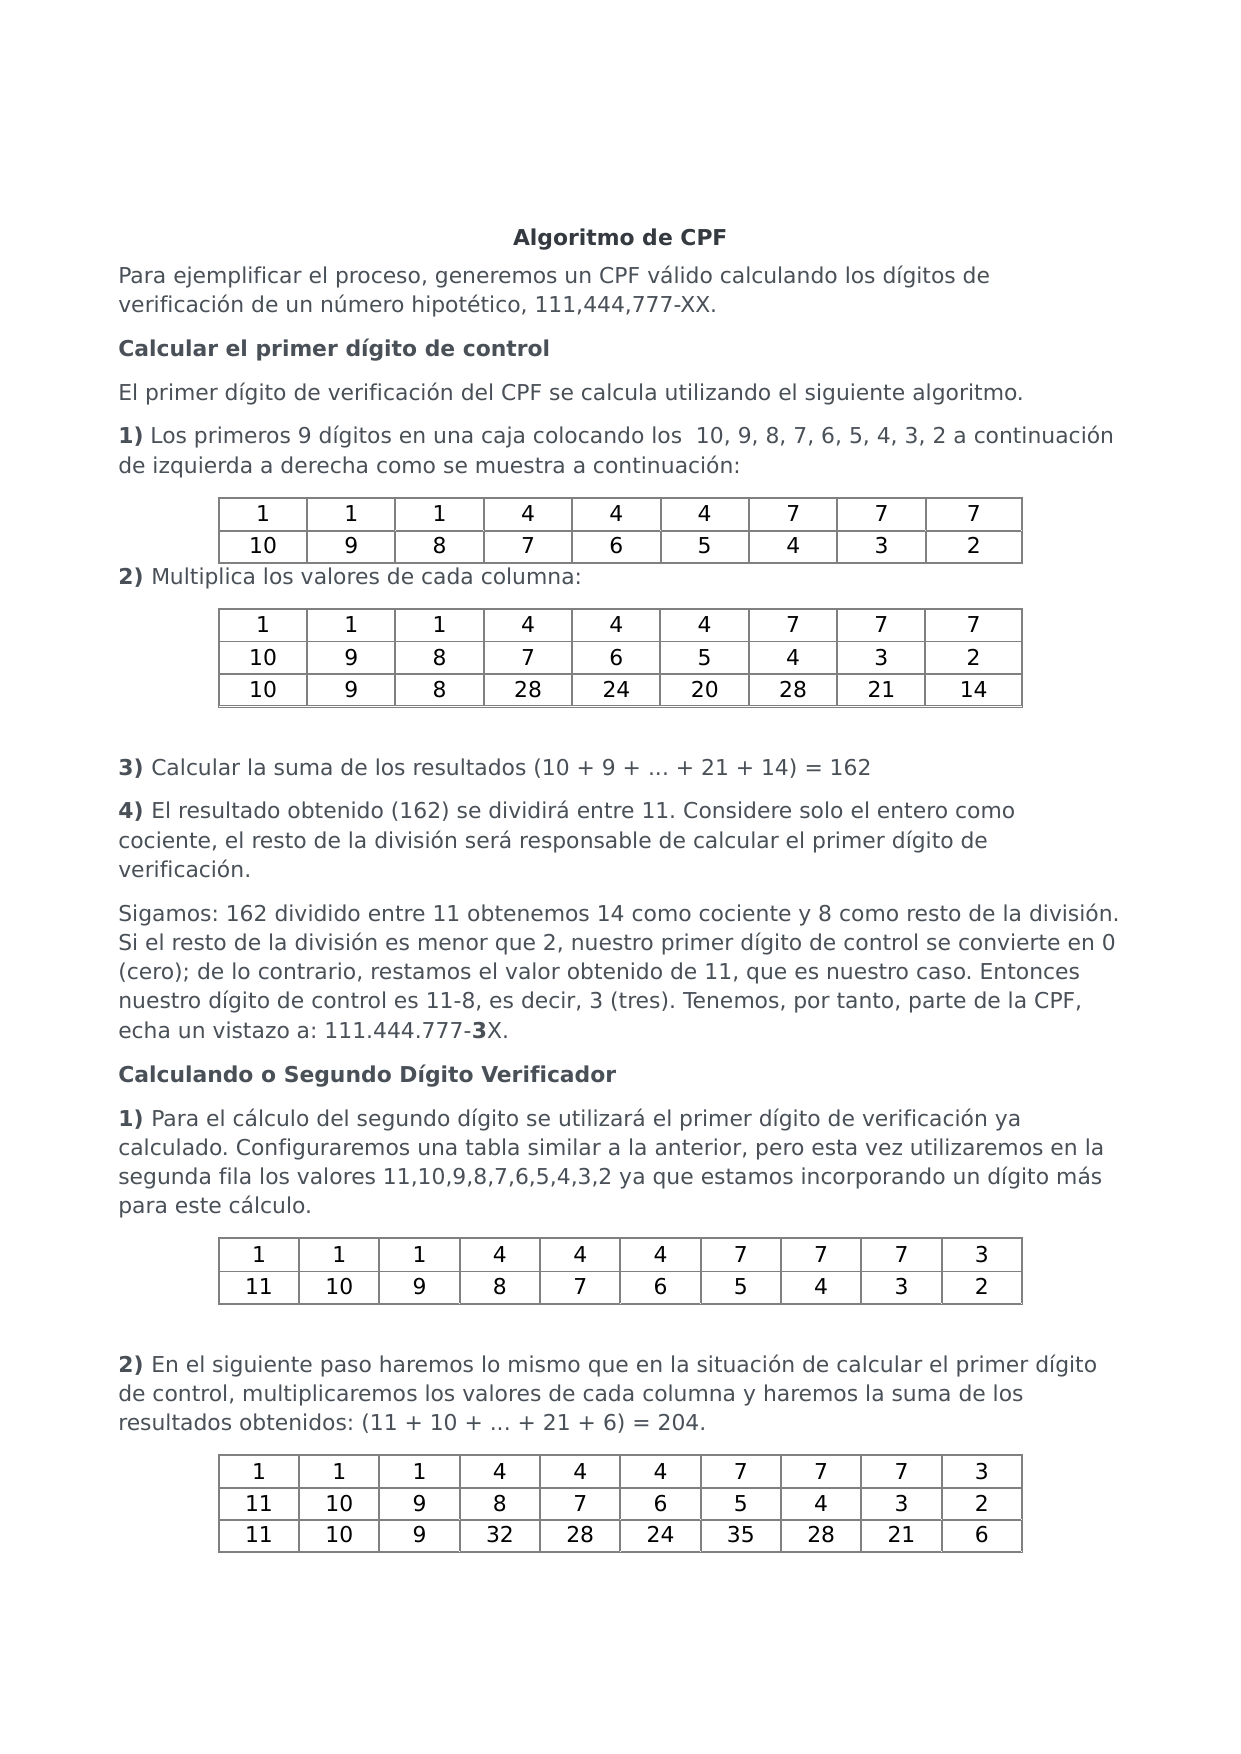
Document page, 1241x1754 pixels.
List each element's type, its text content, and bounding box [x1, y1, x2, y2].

text 2) Multiplica los valores de cada columna: [118, 564, 1122, 589]
table_header 7 [702, 1456, 780, 1487]
table_cell 10 [220, 675, 306, 705]
table_cell 32 [461, 1521, 539, 1551]
table_cell 6 [621, 1272, 700, 1303]
table_header 4 [661, 610, 748, 641]
text Calcular el primer dígito de control [118, 336, 1122, 361]
table_header 7 [782, 1456, 860, 1487]
table_cell 9 [380, 1489, 459, 1519]
table_cell 10 [220, 532, 306, 562]
table_header 1 [220, 610, 306, 641]
table_header 1 [308, 499, 394, 530]
table_cell 2 [926, 642, 1021, 673]
table_header 7 [750, 499, 836, 530]
table_header 7 [750, 610, 836, 641]
table_cell 9 [308, 642, 394, 673]
table_header 7 [838, 499, 925, 530]
table_cell 9 [380, 1272, 459, 1303]
table_header 3 [943, 1456, 1021, 1487]
table_header 7 [782, 1239, 860, 1271]
table_header 1 [308, 610, 394, 641]
table_cell 5 [662, 532, 748, 562]
table_cell 3 [838, 532, 925, 562]
table_header 1 [380, 1456, 459, 1487]
table_header 1 [220, 1456, 298, 1487]
table_header 4 [573, 499, 660, 530]
table_cell 7 [485, 642, 571, 673]
table_header 1 [300, 1239, 378, 1271]
table_header 4 [621, 1239, 700, 1271]
table_header 7 [862, 1456, 941, 1487]
table_cell 6 [943, 1521, 1021, 1551]
table_cell 28 [485, 675, 571, 705]
table_cell 11 [220, 1489, 298, 1519]
table_header 4 [621, 1456, 700, 1487]
table_cell 2 [943, 1272, 1021, 1303]
table_header 1 [396, 610, 483, 641]
table_cell 10 [300, 1489, 378, 1519]
table_header 7 [926, 610, 1021, 641]
table_header 4 [662, 499, 748, 530]
table_cell 8 [396, 642, 483, 673]
table_cell 9 [308, 532, 394, 562]
table_cell 9 [308, 675, 394, 705]
text Calculando o Segundo Dígito Verificador [118, 1062, 1122, 1087]
table_cell 5 [702, 1272, 780, 1303]
table_cell 4 [782, 1489, 860, 1519]
table_cell 5 [702, 1489, 780, 1519]
table_header 4 [485, 499, 571, 530]
text 2) En el siguiente paso haremos lo mismo que en la situación de calcular el primer dígito de control, multiplicaremos los valores de cada columna y haremos la suma de los resultados obtenidos: (11 + 10 + ... + 21 + 6) = 204. [118, 1352, 1122, 1436]
table_header 4 [573, 610, 659, 641]
table_cell 7 [485, 532, 571, 562]
table_cell 6 [621, 1489, 700, 1519]
table_cell 28 [782, 1521, 860, 1551]
table_header 1 [396, 499, 483, 530]
table_header 4 [541, 1456, 619, 1487]
table_cell 2 [943, 1489, 1021, 1519]
table_cell 4 [782, 1272, 860, 1303]
text 4) El resultado obtenido (162) se dividirá entre 11. Considere solo el entero como cociente, el resto de la división será responsable de calcular el primer dígito de verificación. [118, 798, 1122, 882]
table_cell 10 [300, 1272, 378, 1303]
table_cell 35 [702, 1521, 780, 1551]
table_cell 28 [750, 675, 836, 705]
table_header 1 [380, 1239, 459, 1271]
table_cell 10 [300, 1521, 378, 1551]
table_header 4 [461, 1239, 539, 1271]
table_cell 10 [220, 642, 306, 673]
table_cell 6 [573, 532, 660, 562]
table_cell 8 [396, 675, 483, 705]
table_cell 4 [750, 642, 836, 673]
table_header 7 [862, 1239, 941, 1271]
subtitle Algoritmo de CPF [118, 221, 1122, 250]
table_header 4 [485, 610, 571, 641]
table_header 3 [943, 1239, 1021, 1271]
text 1) Los primeros 9 dígitos en una caja colocando los 10, 9, 8, 7, 6, 5, 4, 3, 2 a continuación de izquierda a derecha como se muestra a continuación: [118, 424, 1122, 478]
text Sigamos: 162 dividido entre 11 obtenemos 14 como cociente y 8 como resto de la división. Si el resto de la división es menor que 2, nuestro primer dígito de control se convierte en 0 (cero); de lo contrario, restamos el valor obtenido de 11, que es nuestro caso. Entonces nuestro dígito de control es 11-8, es decir, 3 (tres). Tenemos, por tanto, parte de la CPF, echa un vistazo a: 111.444.777-3X. [118, 901, 1122, 1043]
table_header 1 [220, 499, 306, 530]
table_cell 21 [862, 1521, 941, 1551]
text Para ejemplificar el proceso, generemos un CPF válido calculando los dígitos de verificación de un número hipotético, 111,444,777-XX. [118, 263, 1122, 318]
table_cell 3 [838, 642, 924, 673]
table_cell 7 [541, 1489, 619, 1519]
table_cell 8 [461, 1489, 539, 1519]
table_cell 7 [541, 1272, 619, 1303]
table_cell 9 [380, 1521, 459, 1551]
table_cell 14 [926, 675, 1021, 705]
text 3) Calcular la suma de los resultados (10 + 9 + ... + 21 + 14) = 162 [118, 754, 1122, 780]
text El primer dígito de verificación del CPF se calcula utilizando el siguiente algoritmo. [118, 380, 1122, 405]
table_header 1 [220, 1239, 298, 1271]
table_cell 28 [541, 1521, 619, 1551]
table_header 7 [702, 1239, 780, 1271]
table_cell 4 [750, 532, 836, 562]
table_header 1 [300, 1456, 378, 1487]
table_cell 6 [573, 642, 659, 673]
table_cell 11 [220, 1521, 298, 1551]
table_cell 2 [927, 532, 1021, 562]
table_cell 24 [573, 675, 659, 705]
table_cell 8 [461, 1272, 539, 1303]
table_cell 5 [661, 642, 748, 673]
table_header 7 [838, 610, 924, 641]
table_header 4 [461, 1456, 539, 1487]
table_cell 8 [396, 532, 483, 562]
table_header 4 [541, 1239, 619, 1271]
table_cell 11 [220, 1272, 298, 1303]
table_cell 20 [661, 675, 748, 705]
table_cell 3 [862, 1272, 941, 1303]
table_cell 3 [862, 1489, 941, 1519]
text 1) Para el cálculo del segundo dígito se utilizará el primer dígito de verificación ya calculado. Configuraremos una tabla similar a la anterior, pero esta vez utilizaremos en la segunda fila los valores 11,10,9,8,7,6,5,4,3,2 ya que estamos incorporando un dígito más para este cálculo. [118, 1106, 1122, 1219]
table_cell 24 [621, 1521, 700, 1551]
table_cell 21 [838, 675, 924, 705]
table_header 7 [927, 499, 1021, 530]
